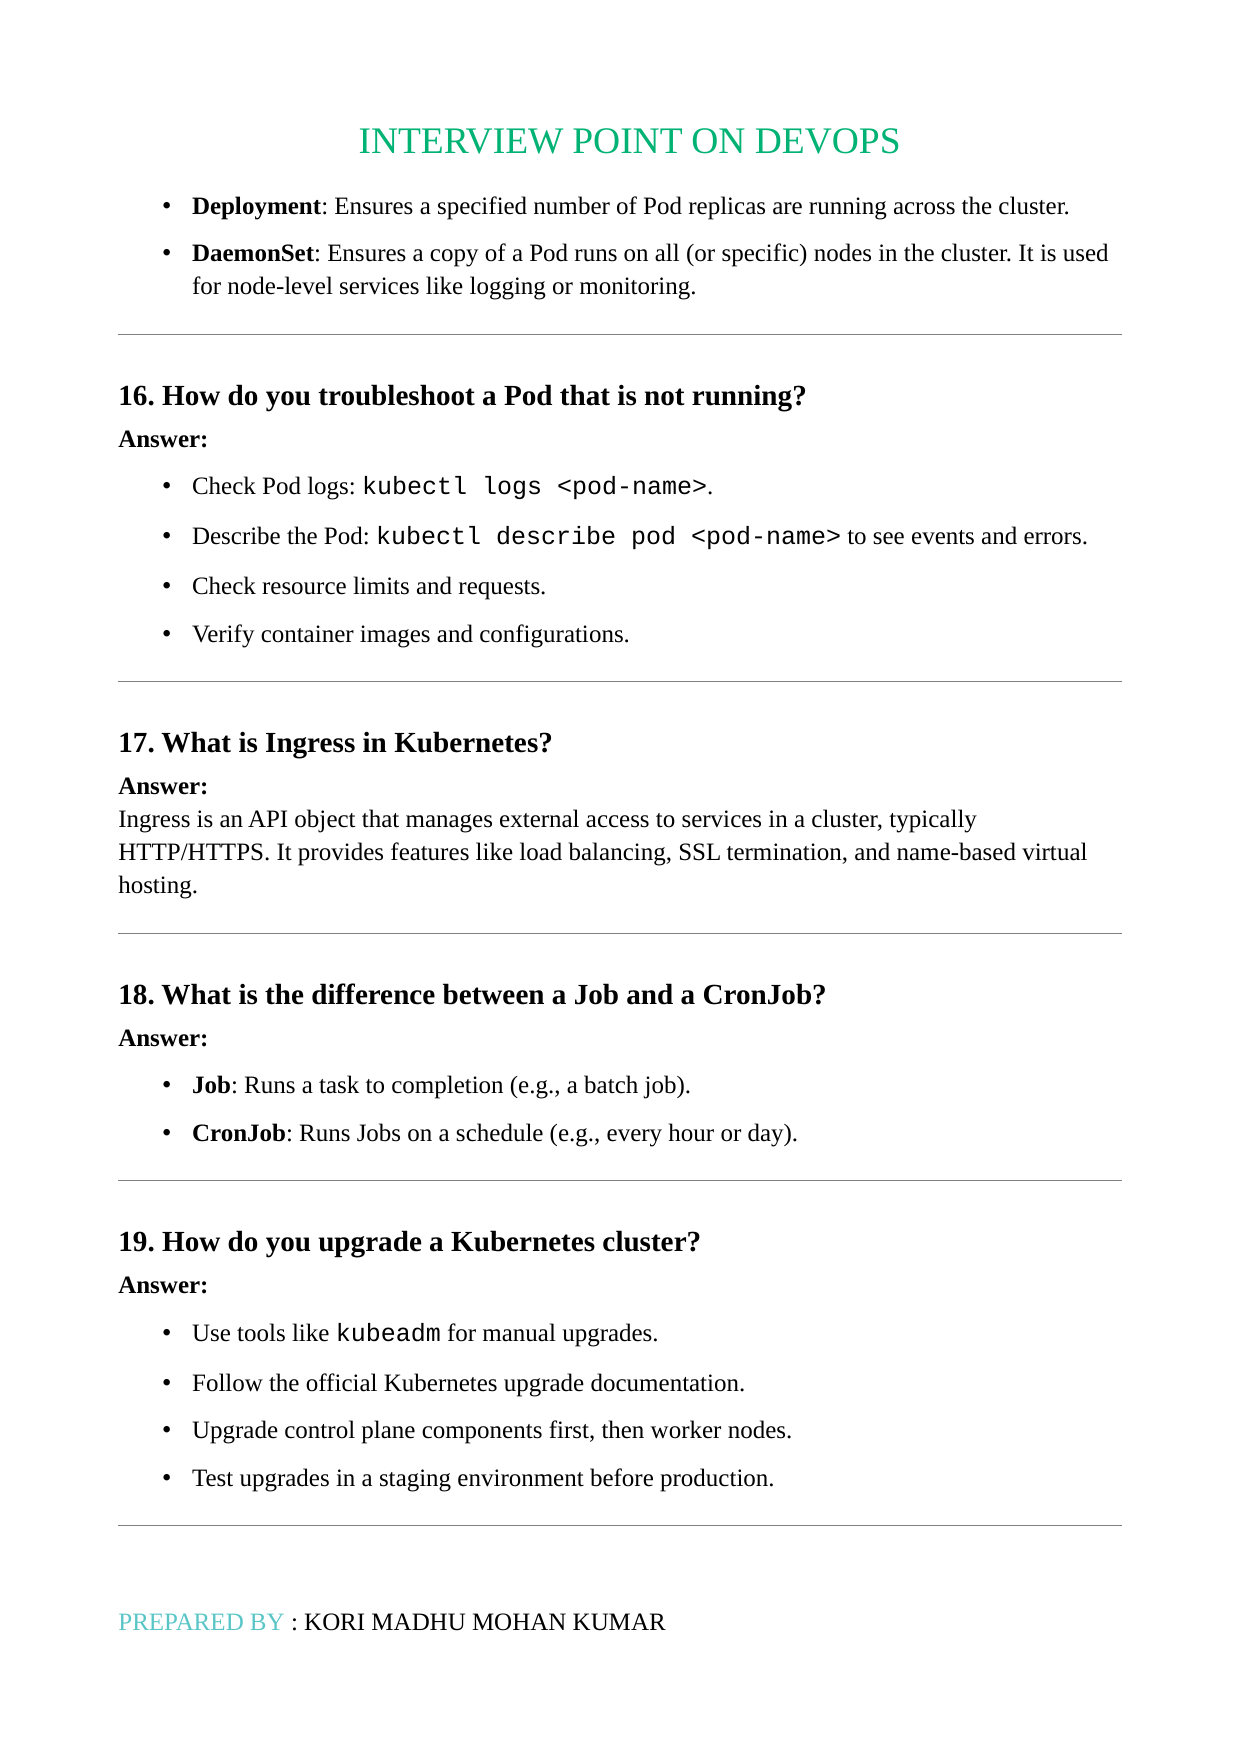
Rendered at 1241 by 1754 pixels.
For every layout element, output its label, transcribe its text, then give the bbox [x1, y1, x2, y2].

list DaemonSet: Ensures a copy of a Pod runs on all (or specific) nodes in the cluster. It is used for node-level services like logging or monitoring. [162, 238, 1122, 300]
list Follow the official Kubernetes upgrade documentation. [162, 1368, 1122, 1397]
subtitle 16. How do you troubleshoot a Pod that is not running? [118, 378, 1122, 411]
text Answer: [118, 424, 1122, 452]
list Describe the Pod: kubectl describe pod <pod-name> to see events and errors. [162, 521, 1122, 552]
list Check Pod logs: kubectl logs <pod-name>. [162, 471, 1122, 502]
text Answer: [118, 1270, 1122, 1299]
list Job: Runs a task to completion (e.g., a batch job). [162, 1070, 1122, 1099]
list Deployment: Ensures a specified number of Pod replicas are running across the cluster. [162, 191, 1122, 219]
subtitle 18. What is the difference between a Job and a CronJob? [118, 977, 1122, 1010]
list Upgrade control plane components first, then worker nodes. [162, 1416, 1122, 1444]
list Verify container images and configurations. [162, 619, 1122, 648]
subtitle 17. What is Ingress in Kubernetes? [118, 725, 1122, 759]
list Check resource limits and requests. [162, 571, 1122, 600]
list CronJob: Runs Jobs on a schedule (e.g., every hour or day). [162, 1118, 1122, 1147]
list Use tools like kubeadm for manual upgrades. [162, 1318, 1122, 1349]
text Answer: Ingress is an API object that manages external access to services in a cluster, typically HTTP/HTTPS. It provides features like load balancing, SSL termination, and name-based virtual hosting. [118, 771, 1122, 899]
text Answer: [118, 1023, 1122, 1052]
list Test upgrades in a staging environment before production. [162, 1463, 1122, 1492]
subtitle 19. How do you upgrade a Kubernetes cluster? [118, 1224, 1122, 1258]
